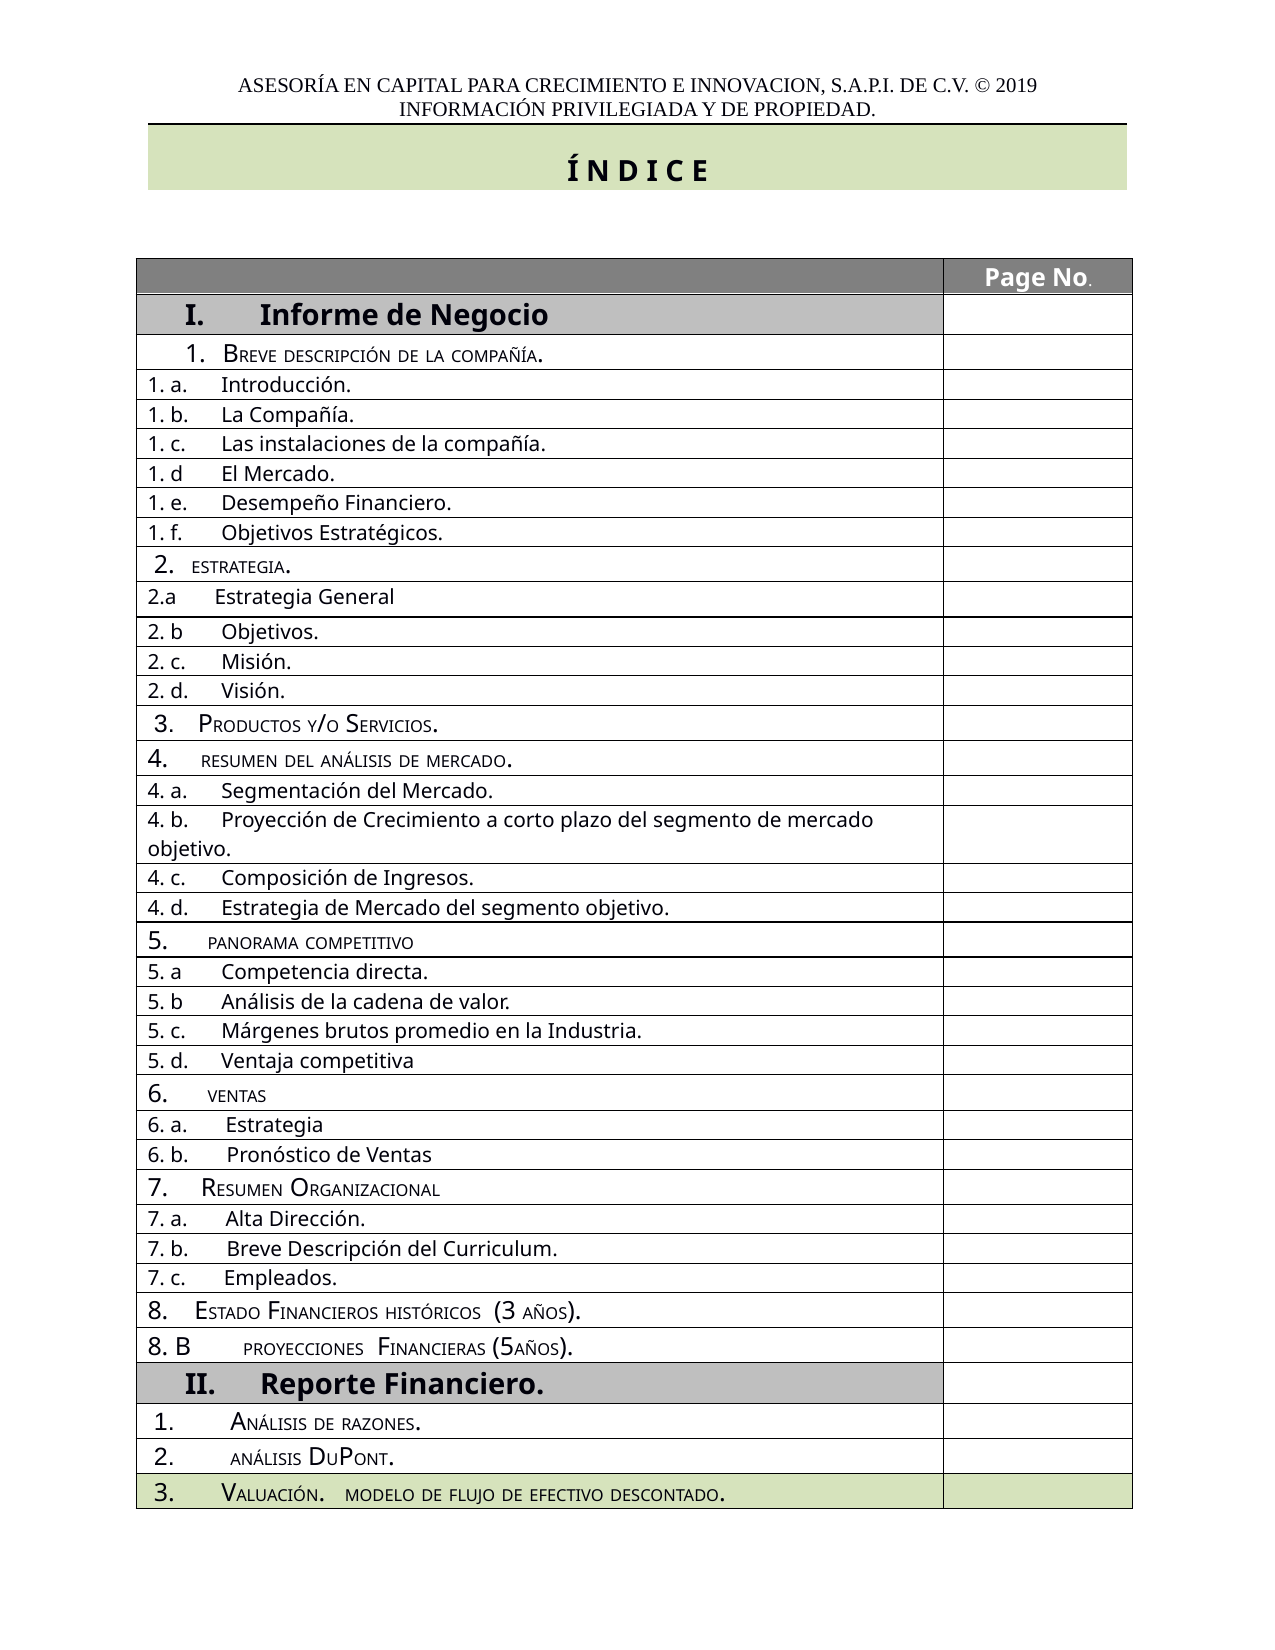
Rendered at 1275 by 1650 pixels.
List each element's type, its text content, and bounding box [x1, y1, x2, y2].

table_cell 4. resumen del análisis de mercado. [137, 741, 943, 775]
table_cell 6. b. Pronóstico de Ventas [137, 1140, 943, 1168]
table_cell [944, 1075, 1132, 1109]
table_cell [944, 400, 1132, 428]
table_cell 2. d. Visión. [137, 676, 943, 705]
table_cell 6. ventas [137, 1075, 943, 1109]
text Í N D I C E [148, 151, 1127, 190]
table_cell 1. e. Desempeño Financiero. [137, 488, 943, 517]
text Output [148, 190, 1127, 224]
table_cell [944, 1474, 1132, 1508]
table_cell [944, 335, 1132, 369]
table_cell [944, 706, 1132, 740]
table_cell 7. b. Breve Descripción del Curriculum. [137, 1234, 943, 1262]
table_cell Informe de Negocio [137, 295, 943, 334]
table_cell [944, 1046, 1132, 1074]
table_cell 2. b Objetivos. [137, 618, 943, 646]
table_cell [944, 1234, 1132, 1262]
table_cell [944, 582, 1132, 616]
table_cell [944, 370, 1132, 399]
table_cell 8. B proyecciones Financieras (5años). [137, 1328, 943, 1362]
table_cell [944, 864, 1132, 892]
table_cell [944, 958, 1132, 986]
table_cell [944, 923, 1132, 956]
table_cell [944, 518, 1132, 546]
table_cell 1. a. Introducción. [137, 370, 943, 399]
table_cell 4. c. Composición de Ingresos. [137, 864, 943, 892]
table_cell 4. b. Proyección de Crecimiento a corto plazo del segmento de mercado objetivo. [137, 806, 943, 862]
table_cell [944, 987, 1132, 1015]
table_cell análisis DuPont. [137, 1439, 943, 1473]
table_cell 1. b. La Compañía. [137, 400, 943, 428]
table_cell [944, 1439, 1132, 1473]
table_cell [944, 1170, 1132, 1203]
table_cell [944, 1328, 1132, 1362]
table_cell [944, 893, 1132, 921]
table_header Page No. [944, 259, 1132, 293]
table_cell [944, 741, 1132, 775]
table_cell Valuación. modelo de flujo de efectivo descontado. [137, 1474, 943, 1508]
table_cell [944, 1111, 1132, 1139]
table_cell [944, 1264, 1132, 1292]
table_cell 5. b Análisis de la cadena de valor. [137, 987, 943, 1015]
table_cell [944, 647, 1132, 675]
table_cell 5. panorama competitivo [137, 923, 943, 956]
table_cell [944, 295, 1132, 334]
table_cell [944, 806, 1132, 862]
table_cell 7. a. Alta Dirección. [137, 1205, 943, 1233]
table_cell 5. a Competencia directa. [137, 958, 943, 986]
table_cell 8. Estado Financieros históricos (3 años). [137, 1293, 943, 1327]
table_cell 7. Resumen Organizacional [137, 1170, 943, 1203]
table_cell [944, 1293, 1132, 1327]
table_cell [944, 1016, 1132, 1045]
table_cell [944, 429, 1132, 458]
table_cell [944, 1363, 1132, 1403]
table_cell 1. d El Mercado. [137, 459, 943, 487]
table_cell 7. c. Empleados. [137, 1264, 943, 1292]
table_cell Reporte Financiero. [137, 1363, 943, 1403]
table_cell Productos y/o Servicios. [137, 706, 943, 740]
table_cell 4. a. Segmentación del Mercado. [137, 776, 943, 804]
table_cell [944, 1404, 1132, 1438]
table_cell estrategia. [137, 547, 943, 581]
table_cell [944, 1205, 1132, 1233]
table_cell 5. c. Márgenes brutos promedio en la Industria. [137, 1016, 943, 1045]
table_cell [944, 676, 1132, 705]
table_cell [944, 488, 1132, 517]
table_cell 5. d. Ventaja competitiva [137, 1046, 943, 1074]
table_cell 2. c. Misión. [137, 647, 943, 675]
table_cell 2.a Estrategia General [137, 582, 943, 616]
table_cell [944, 1140, 1132, 1168]
table_cell 1. c. Las instalaciones de la compañía. [137, 429, 943, 458]
table_cell 1. f. Objetivos Estratégicos. [137, 518, 943, 546]
table_cell 6. a. Estrategia [137, 1111, 943, 1139]
table_cell [944, 547, 1132, 581]
table_cell [944, 776, 1132, 804]
table_cell Breve descripción de la compañía. [137, 335, 943, 369]
table_cell 4. d. Estrategia de Mercado del segmento objetivo. [137, 893, 943, 921]
table_cell Análisis de razones. [137, 1404, 943, 1438]
table_header [137, 259, 943, 293]
table_cell [944, 618, 1132, 646]
table_cell [944, 459, 1132, 487]
